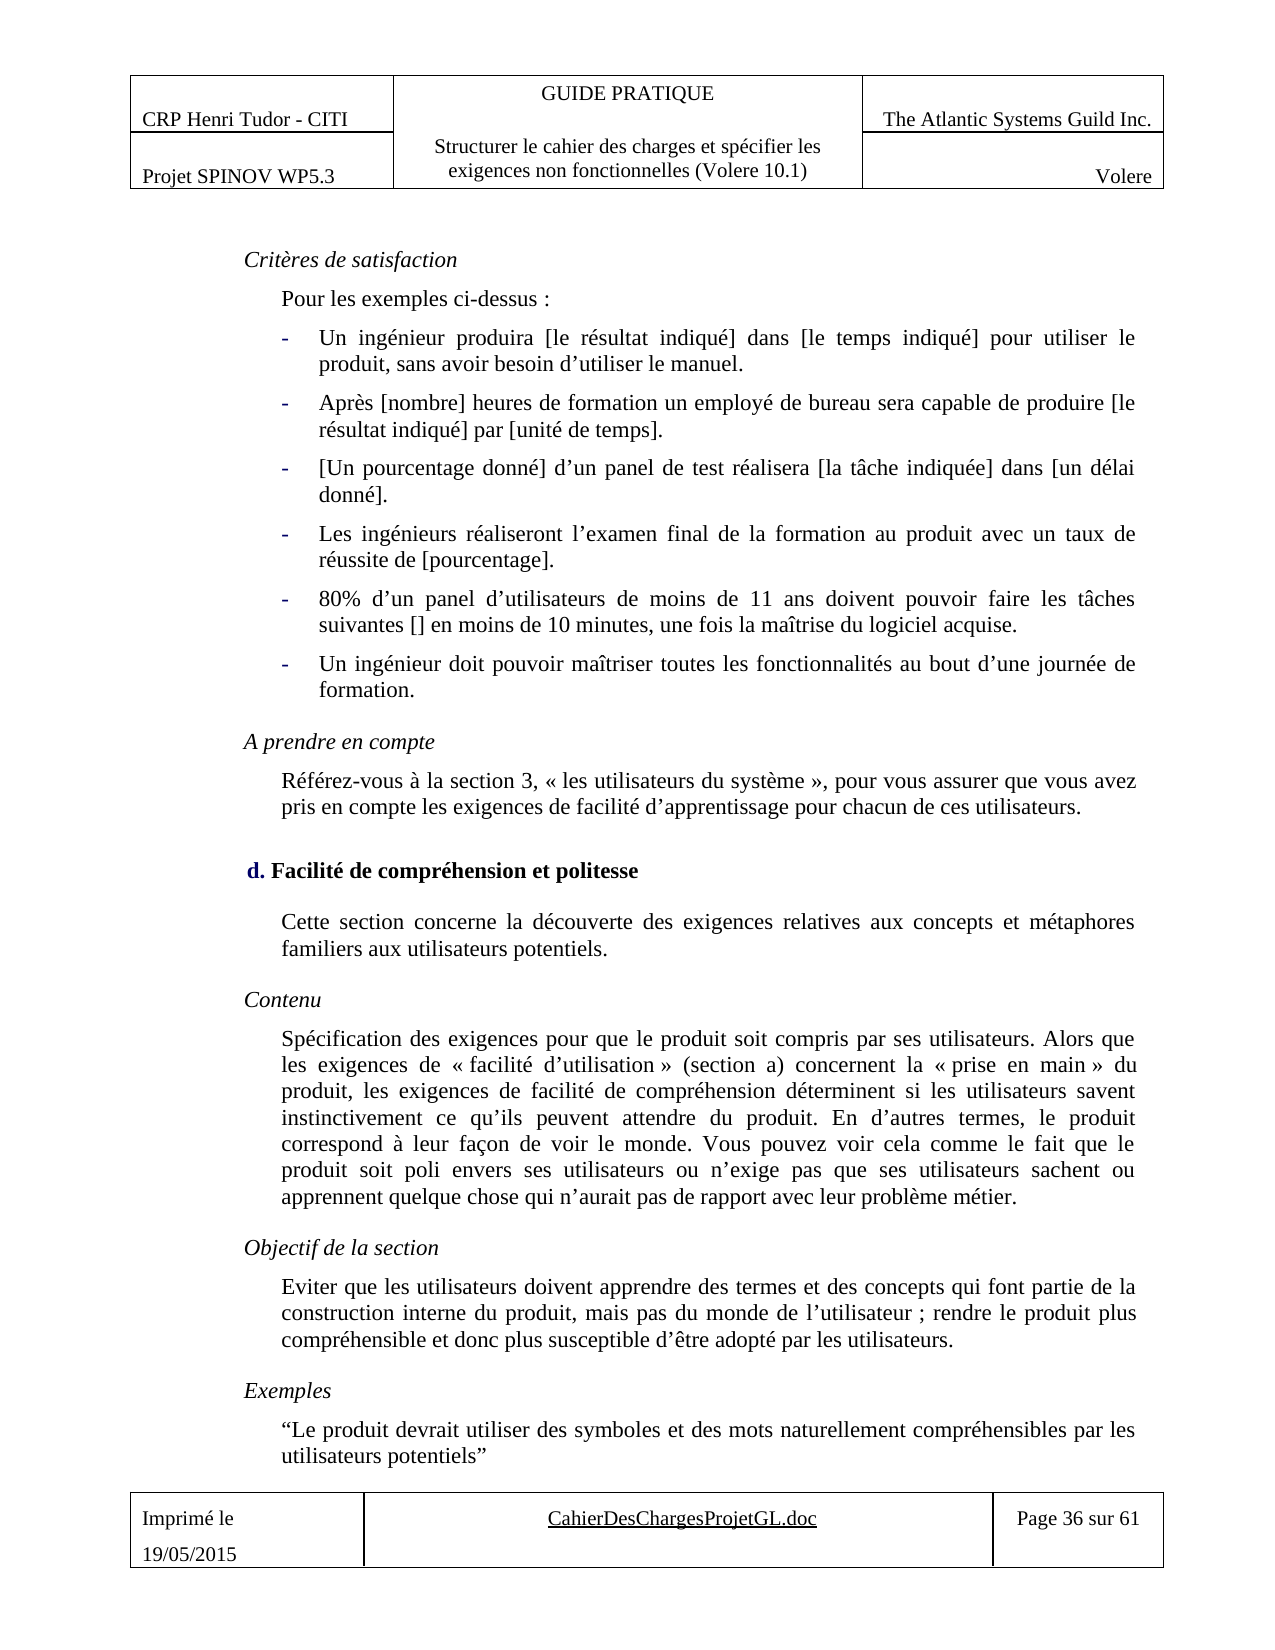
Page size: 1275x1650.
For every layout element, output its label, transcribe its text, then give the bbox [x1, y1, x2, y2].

list Un ingénieur doit pouvoir maîtriser toutes les fonctionnalités au bout d’une journée de formation. [281, 650, 1137, 703]
subtitle Objectif de la section [244, 1234, 1137, 1261]
subtitle d. Facilité de compréhension et politesse [247, 857, 1137, 883]
subtitle Exemples [244, 1377, 1137, 1403]
list [Un pourcentage donné] d’un panel de test réalisera [la tâche indiquée] dans [un délai donné]. [281, 454, 1137, 507]
list 80% d’un panel d’utilisateurs de moins de 11 ans doivent pouvoir faire les tâches suivantes [] en moins de 10 minutes, une fois la maîtrise du logiciel acquise. [281, 585, 1137, 638]
list Les ingénieurs réaliseront l’examen final de la formation au produit avec un taux de réussite de [pourcentage]. [281, 520, 1137, 572]
text Eviter que les utilisateurs doivent apprendre des termes et des concepts qui font partie de la construction interne du produit, mais pas du monde de l’utilisateur ; rendre le produit plus compréhensible et donc plus susceptible d’être adopté par les utilisateurs. [281, 1273, 1137, 1352]
list Un ingénieur produira [le résultat indiqué] dans [le temps indiqué] pour utiliser le produit, sans avoir besoin d’utiliser le manuel. [281, 324, 1137, 377]
text Spécification des exigences pour que le produit soit compris par ses utilisateurs. Alors que les exigences de « facilité d’utilisation » (section a) concernent la « prise en main » du produit, les exigences de facilité de compréhension déterminent si les utilisateurs savent instinctivement ce qu’ils peuvent attendre du produit. En d’autres termes, le produit correspond à leur façon de voir le monde. Vous pouvez voir cela comme le fait que le produit soit poli envers ses utilisateurs ou n’exige pas que ses utilisateurs sachent ou apprennent quelque chose qui n’aurait pas de rapport avec leur problème métier. [281, 1025, 1137, 1209]
subtitle Contenu [244, 986, 1137, 1012]
subtitle A prendre en compte [244, 728, 1137, 754]
list Après [nombre] heures de formation un employé de bureau sera capable de produire [le résultat indiqué] par [unité de temps]. [281, 389, 1137, 442]
subtitle Critères de satisfaction [244, 246, 1137, 273]
text “Le produit devrait utiliser des symboles et des mots naturellement compréhensibles par les utilisateurs potentiels” [281, 1416, 1137, 1469]
text Pour les exemples ci-dessus : [281, 285, 1137, 312]
text Cette section concerne la découverte des exigences relatives aux concepts et métaphores familiers aux utilisateurs potentiels. [281, 908, 1137, 961]
text Référez-vous à la section 3, « les utilisateurs du système », pour vous assurer que vous avez pris en compte les exigences de facilité d’apprentissage pour chacun de ces utilisateurs. [281, 767, 1137, 819]
